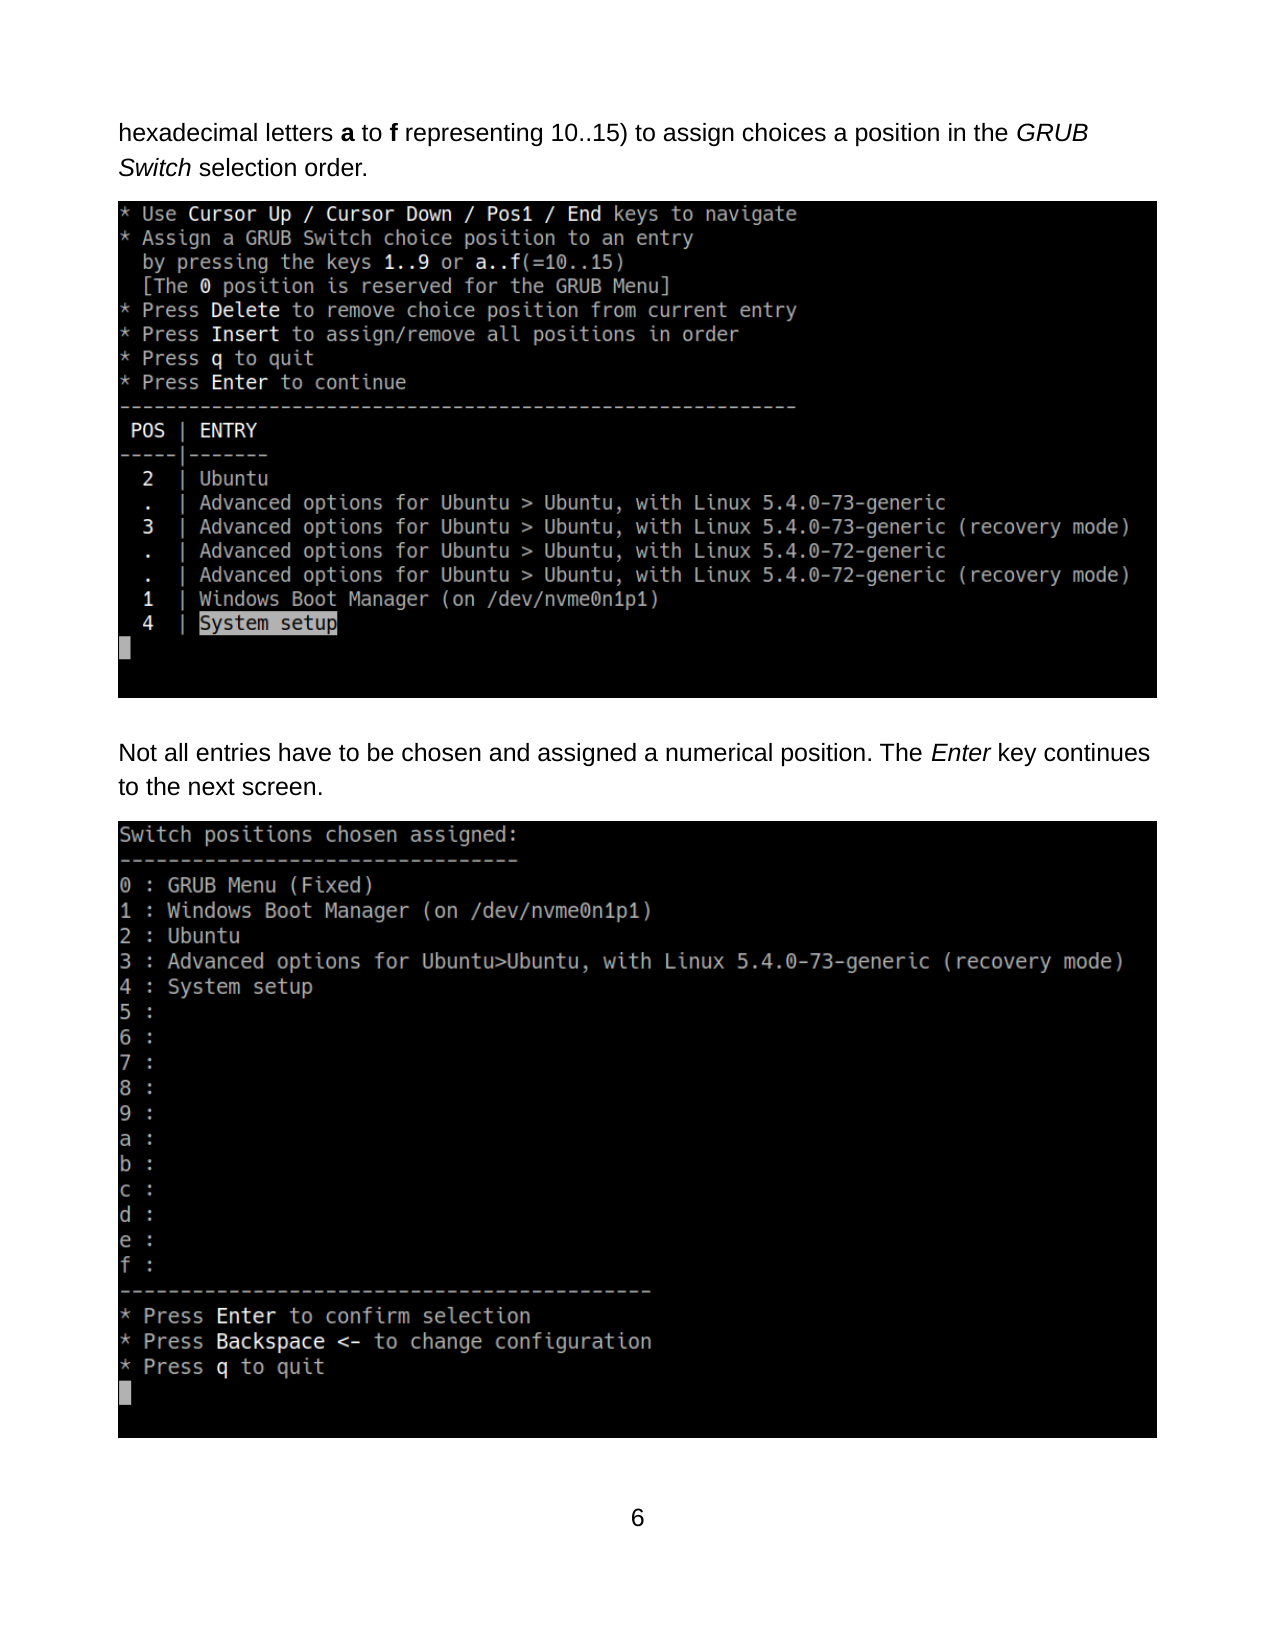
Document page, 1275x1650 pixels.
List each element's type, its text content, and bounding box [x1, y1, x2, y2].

text Not all entries have to be chosen and assigned a numerical position. The Enter key continues to the next screen. [118, 698, 1157, 801]
picture [118, 201, 1157, 698]
text hexadecimal letters a to f representing 10..15) to assign choices a position in the GRUB Switch selection order. [118, 118, 1157, 181]
picture [118, 821, 1157, 1438]
